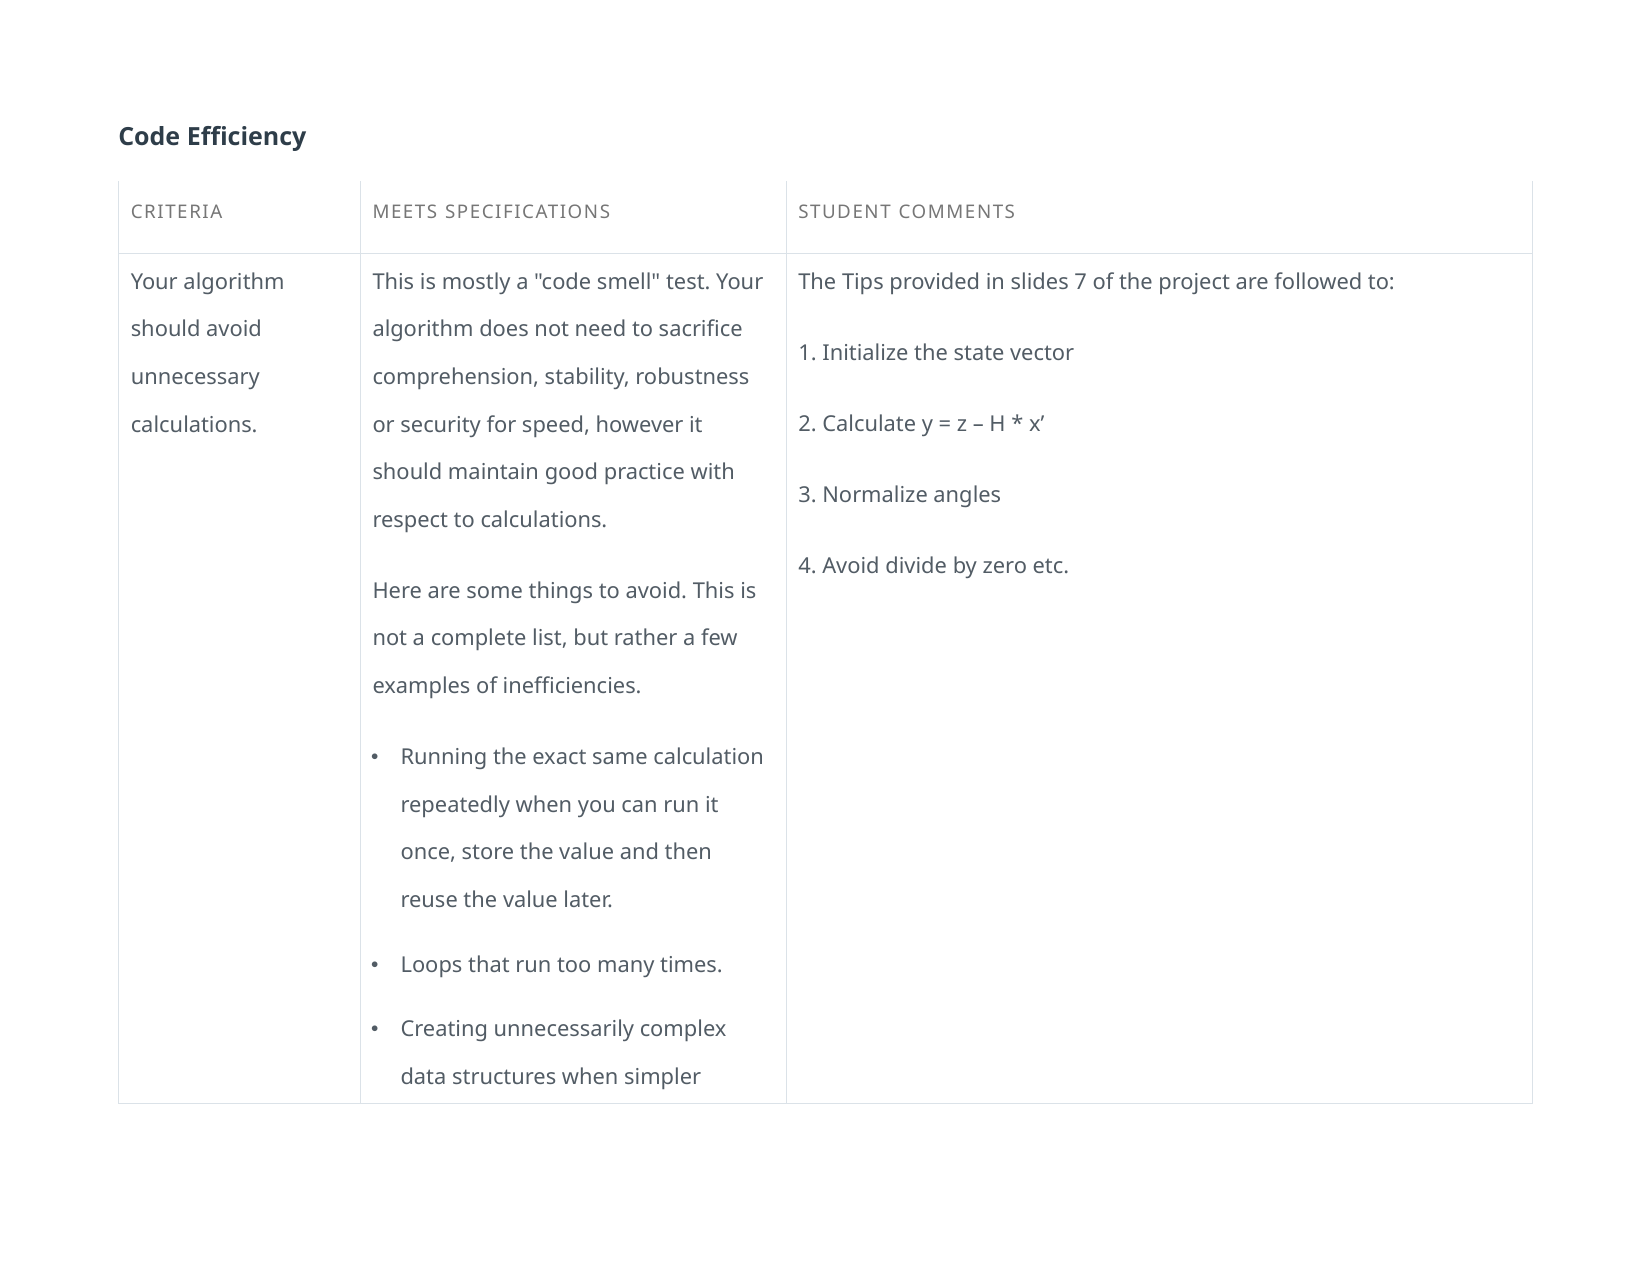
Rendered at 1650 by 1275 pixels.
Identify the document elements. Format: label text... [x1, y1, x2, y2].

table_cell This is mostly a "code smell" test. Your algorithm does not need to sacrifice comprehension, stability, robustness or security for speed, however it should maintain good practice with respect to calculations. Here are some things to avoid. This is not a complete list, but rather a few examples of inefficiencies. Running the exact same calculation repeatedly when you can run it once, store the value and then reuse the value later. Loops that run too many times. Creating unnecessarily complex data structures when simpler [361, 254, 786, 1103]
table_cell Your algorithm should avoid unnecessary calculations. [119, 254, 360, 1103]
table_header MEETS SPECIFICATIONS [361, 181, 786, 253]
table_header Student Comments [787, 181, 1532, 253]
text Code Efficiency [118, 118, 1532, 152]
table_header CRITERIA [119, 181, 360, 253]
table_cell The Tips provided in slides 7 of the project are followed to: 1. Initialize the state vector 2. Calculate y = z – H * x’ 3. Normalize angles 4. Avoid divide by zero etc. [787, 254, 1532, 1103]
